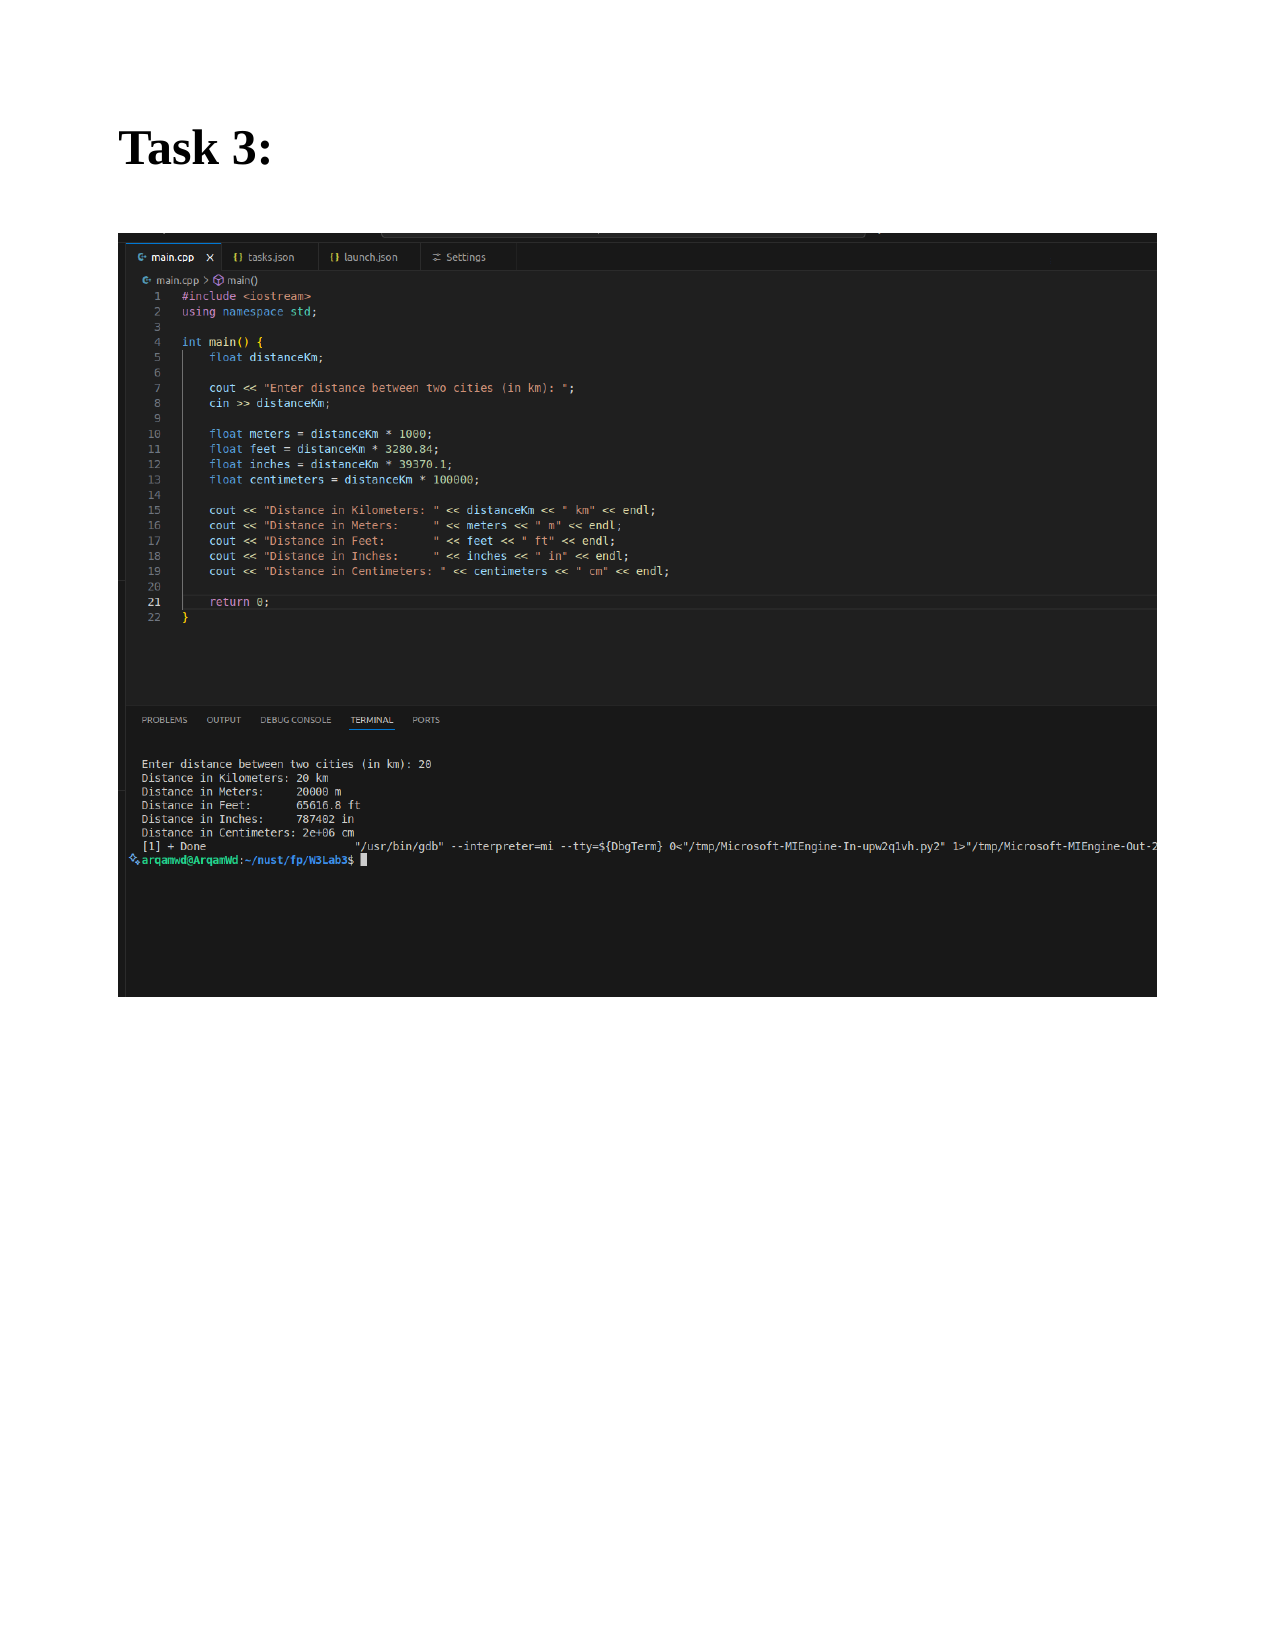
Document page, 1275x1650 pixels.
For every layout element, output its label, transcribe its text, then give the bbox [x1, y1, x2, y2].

picture [118, 233, 1157, 997]
text Task 3: [118, 118, 1157, 176]
